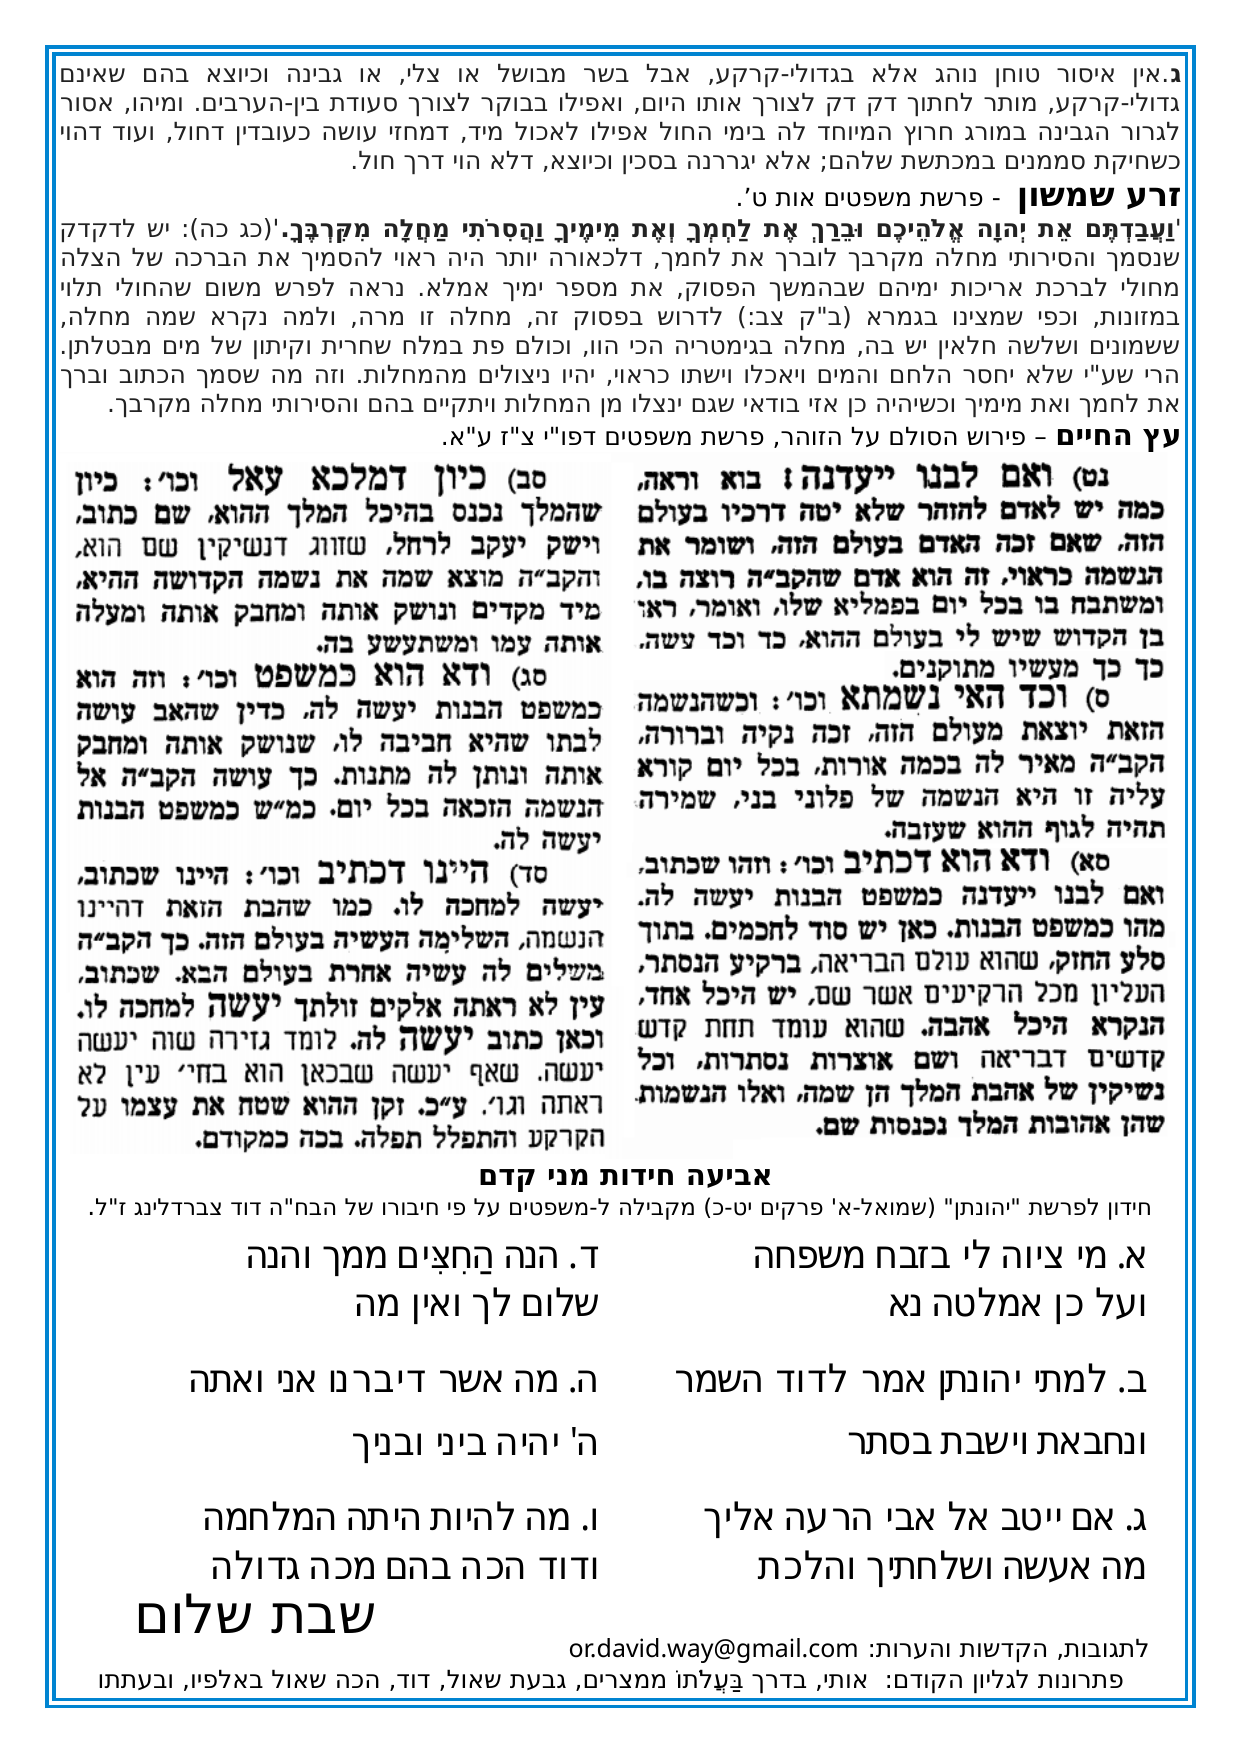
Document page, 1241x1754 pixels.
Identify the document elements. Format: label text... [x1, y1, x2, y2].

list לתגובות, הקדשות והערות: or.david.way@gmail.com [59, 1631, 1182, 1665]
list זרע שמשון - פרשת משפטים אות ט’. [59, 176, 1182, 214]
list 'וַעֲבַדְתֶּם אֵת יְהוָה אֱלֹהֵיכֶם וּבֵרַךְ אֶת לַחְמְךָ וְאֶת מֵימֶיךָ וַהֲסִרֹתִי מַחֲלָה מִקִּרְבֶּךָ.'(כג כה): יש לדקדק שנסמך והסירותי מחלה מקרבך לוברך את לחמך, דלכאורה יותר היה ראוי להסמיך את הברכה של הצלה מחולי לברכת אריכות ימיהם שבהמשך הפסוק, את מספר ימיך אמלא. נראה לפרש משום שהחולי תלוי במזונות, וכפי שמצינו בגמרא (ב"ק צב:) לדרוש בפסוק זה, מחלה זו מרה, ולמה נקרא שמה מחלה, ששמונים ושלשה חלאין יש בה, מחלה בגימטריה הכי הוו, וכולם פת במלח שחרית וקיתון של מים מבטלתן. הרי שע"י שלא יחסר הלחם והמים ויאכלו וישתו כראוי, יהיו ניצולים מהמחלות. וזה מה שסמך הכתוב וברך את לחמך ואת מימיך וכשיהיה כן אזי בודאי שגם ינצלו מן המחלות ויתקיים בהם והסירותי מחלה מקרבך. [59, 214, 1182, 419]
list ג.אין איסור טוחן נוהג אלא בגדולי-קרקע, אבל בשר מבושל או צלי, או גבינה וכיוצא בהם שאינם גדולי-קרקע, מותר לחתוך דק דק לצורך אותו היום, ואפילו בבוקר לצורך סעודת בין-הערבים. ומיהו, אסור לגרור הגבינה במורג חרוץ המיוחד לה בימי החול אפילו לאכול מיד, דמחזי עושה כעובדין דחול, ועוד דהוי כשחיקת סממנים במכתשת שלהם; אלא יגררנה בסכין וכיוצא, דלא הוי דרך חול. [59, 59, 1182, 176]
picture [58, 452, 1182, 1159]
text אביעה חידות מני קדם [59, 1159, 1182, 1192]
list פתרונות לגליון הקודם: אותי, בדרך בַּעֲלֹתוֹ ממצרים, גבעת שאול, דוד, הכה שאול באלפיו, ובעתתו [59, 1665, 1185, 1694]
list עץ החיים – פירוש הסולם על הזוהר, פרשת משפטים דפו"י צ"ז ע"א. [59, 419, 1182, 452]
text חידון לפרשת "יהונתן" (שמואל-א' פרקים יט-כ) מקבילה ל-משפטים על פי חיבורו של הבח"ה דוד צברדלינג ז"ל. [59, 1192, 1182, 1221]
